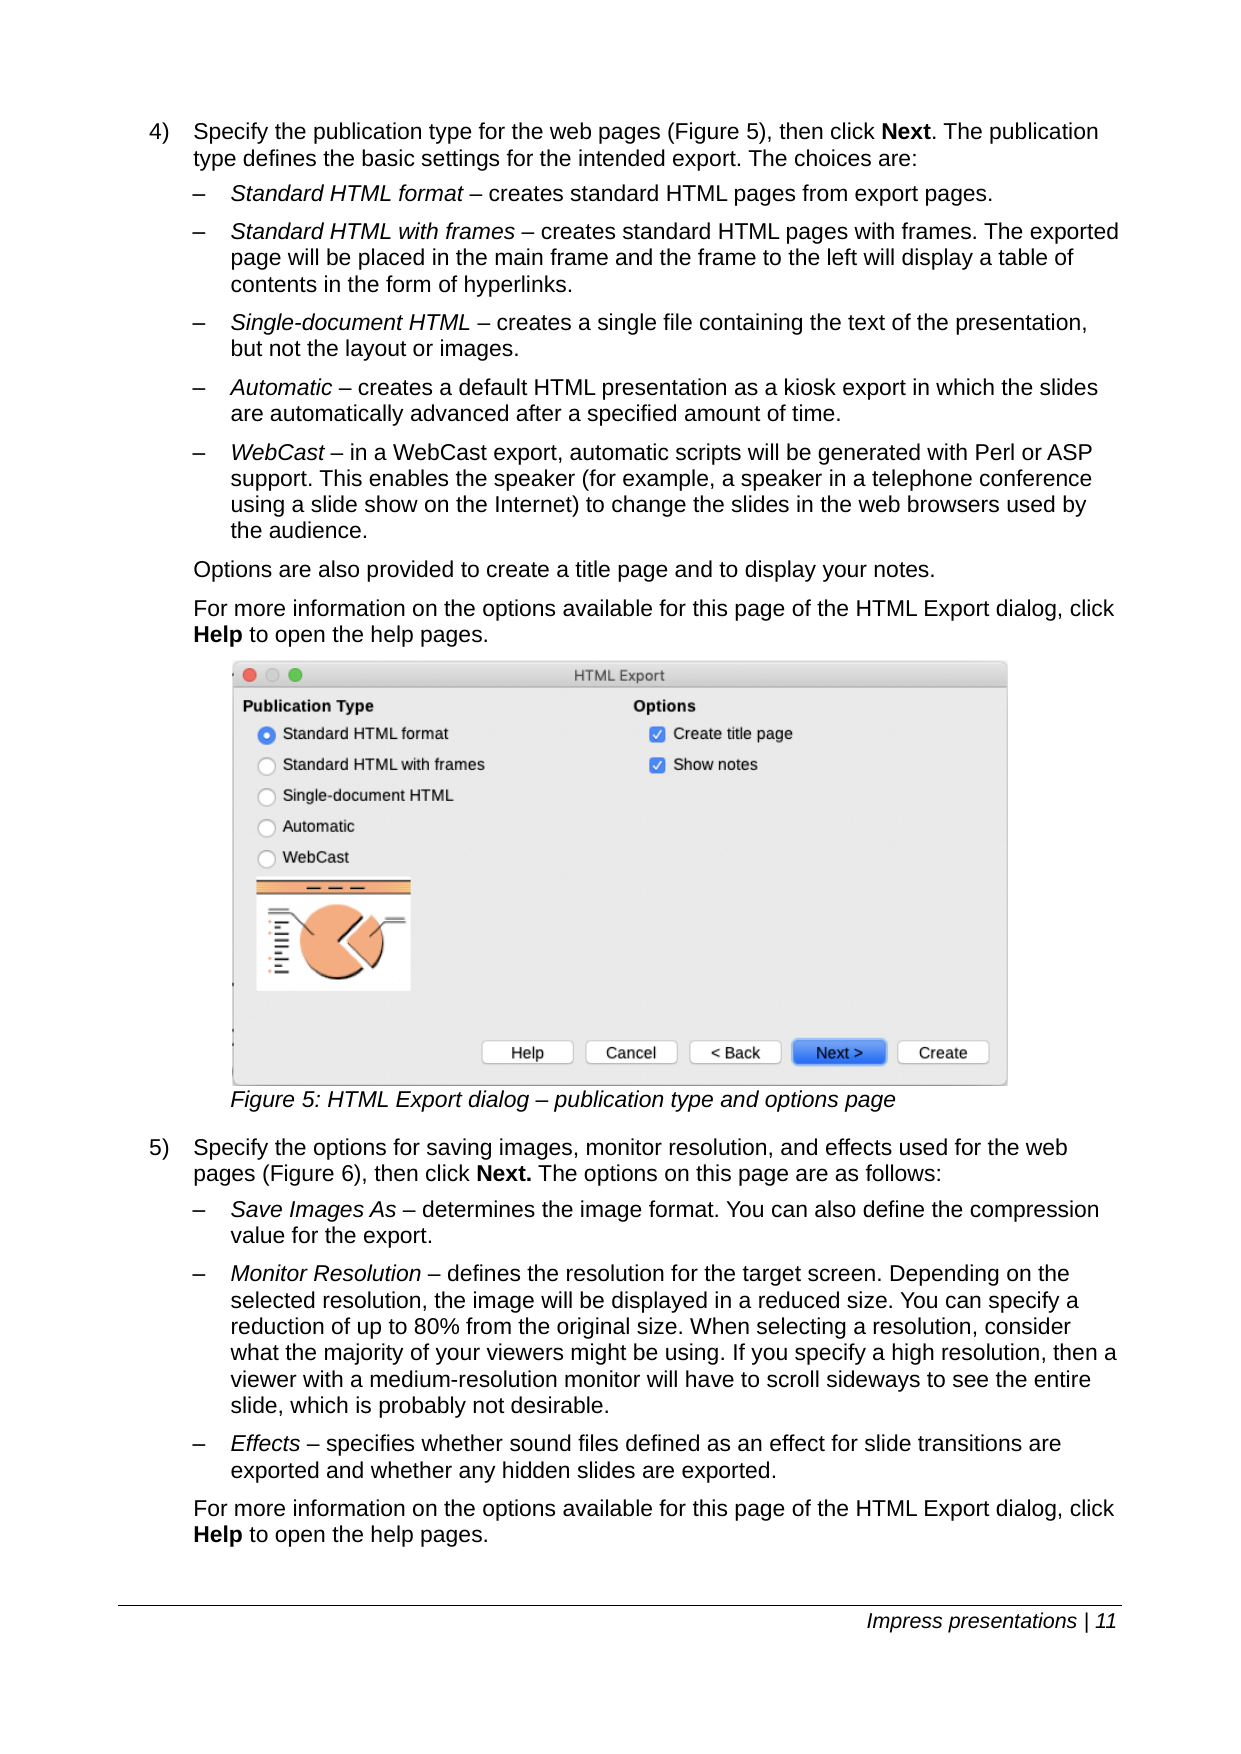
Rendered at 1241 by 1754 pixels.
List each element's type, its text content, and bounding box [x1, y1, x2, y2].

list Standard HTML format – creates standard HTML pages from export pages. [192, 180, 1122, 206]
text Figure 5: HTML Export dialog – publication type and options page [230, 660, 1010, 1112]
list Save Images As – determines the image format. You can also define the compression value for the export. [192, 1196, 1122, 1248]
list Single-document HTML – creates a single file containing the text of the presentation, but not the layout or images. [192, 309, 1122, 362]
list Monitor Resolution – defines the resolution for the target screen. Depending on the selected resolution, the image will be displayed in a reduced size. You can specify a reduction of up to 80% from the original size. When selecting a resolution, consider what the majority of your viewers might be using. If you specify a high resolution, then a viewer with a medium-resolution monitor will have to scroll sideways to see the entire slide, which is probably not desirable. [192, 1260, 1122, 1418]
picture [232, 660, 1008, 1086]
list Standard HTML with frames – creates standard HTML pages with frames. The exported page will be placed in the main frame and the frame to the left will display a table of contents in the form of hyperlinks. [192, 218, 1122, 297]
text Options are also provided to create a title page and to display your notes. [193, 556, 1122, 582]
list Automatic – creates a default HTML presentation as a kiosk export in which the slides are automatically advanced after a specified amount of time. [192, 374, 1122, 426]
text For more information on the options available for this page of the HTML Export dialog, click Help to open the help pages. [193, 595, 1122, 647]
list Effects – specifies whether sound files defined as an effect for slide transitions are exported and whether any hidden slides are exported. [192, 1430, 1122, 1483]
list WebCast – in a WebCast export, automatic scripts will be generated with Perl or ASP support. This enables the speaker (for example, a speaker in a telephone conference using a slide show on the Internet) to change the slides in the web browsers used by the audience. [192, 438, 1122, 544]
list Specify the options for saving images, monitor resolution, and effects used for the web pages (Figure 6), then click Next. The options on this page are as follows: [169, 1134, 1122, 1187]
list Specify the publication type for the web pages (Figure 5), then click Next. The publication type defines the basic settings for the intended export. The choices are: [169, 118, 1122, 171]
text For more information on the options available for this page of the HTML Export dialog, click Help to open the help pages. [193, 1495, 1122, 1548]
